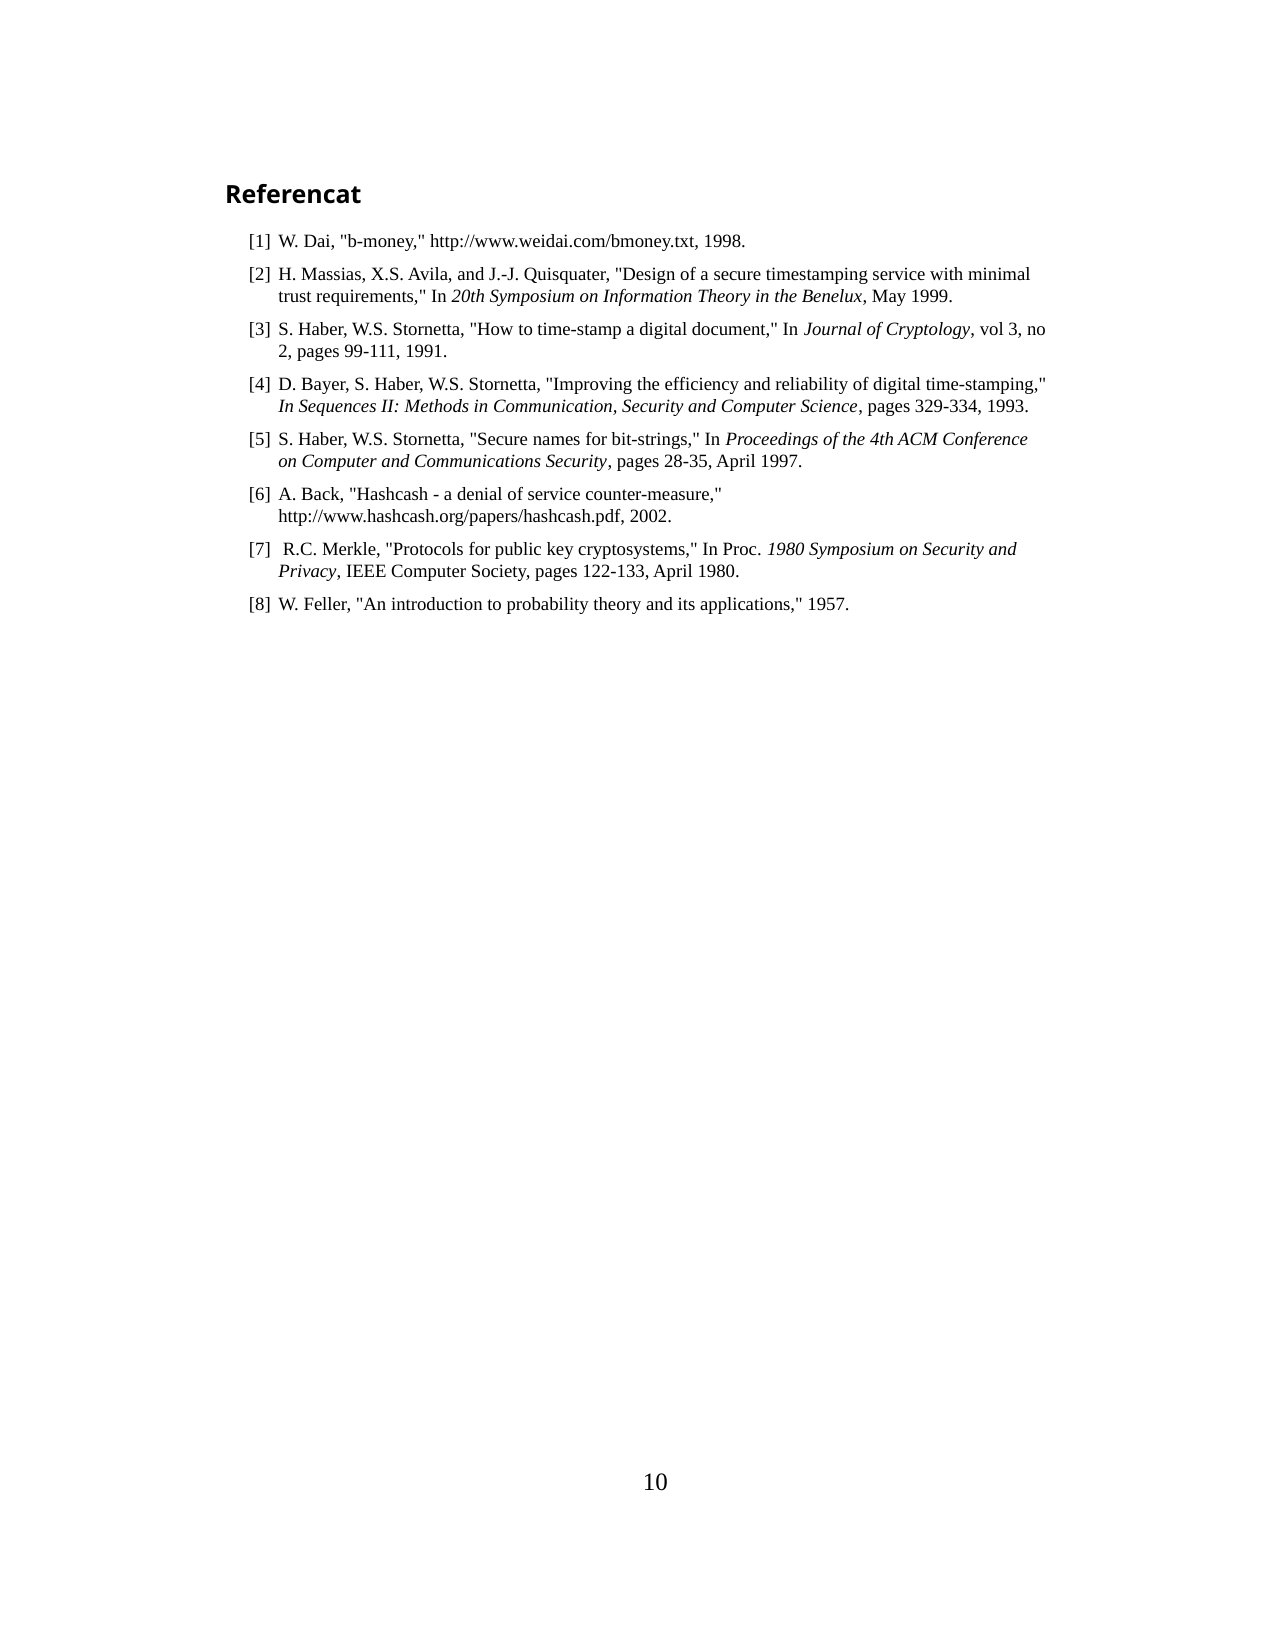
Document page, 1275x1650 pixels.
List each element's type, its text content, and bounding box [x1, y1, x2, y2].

list W. Feller, "An introduction to probability theory and its applications," 1957. [249, 593, 1050, 615]
list A. Back, "Hashcash - a denial of service counter-measure," http://www.hashcash.org/papers/hashcash.pdf, 2002. [249, 483, 1050, 526]
list R.C. Merkle, "Protocols for public key cryptosystems," In Proc. 1980 Symposium on Security and Privacy, IEEE Computer Society, pages 122-133, April 1980. [249, 538, 1050, 581]
list S. Haber, W.S. Stornetta, "How to time-stamp a digital document," In Journal of Cryptology, vol 3, no 2, pages 99-111, 1991. [249, 318, 1050, 361]
list S. Haber, W.S. Stornetta, "Secure names for bit-strings," In Proceedings of the 4th ACM Conference on Computer and Communications Security, pages 28-35, April 1997. [249, 428, 1050, 471]
list H. Massias, X.S. Avila, and J.-J. Quisquater, "Design of a secure timestamping service with minimal trust requirements," In 20th Symposium on Information Theory in the Benelux, May 1999. [249, 263, 1050, 306]
subtitle Referencat [225, 177, 1050, 211]
list W. Dai, "b-money," http://www.weidai.com/bmoney.txt, 1998. [249, 230, 1050, 251]
list D. Bayer, S. Haber, W.S. Stornetta, "Improving the efficiency and reliability of digital time-stamping," In Sequences II: Methods in Communication, Security and Computer Science, pages 329-334, 1993. [249, 373, 1050, 416]
